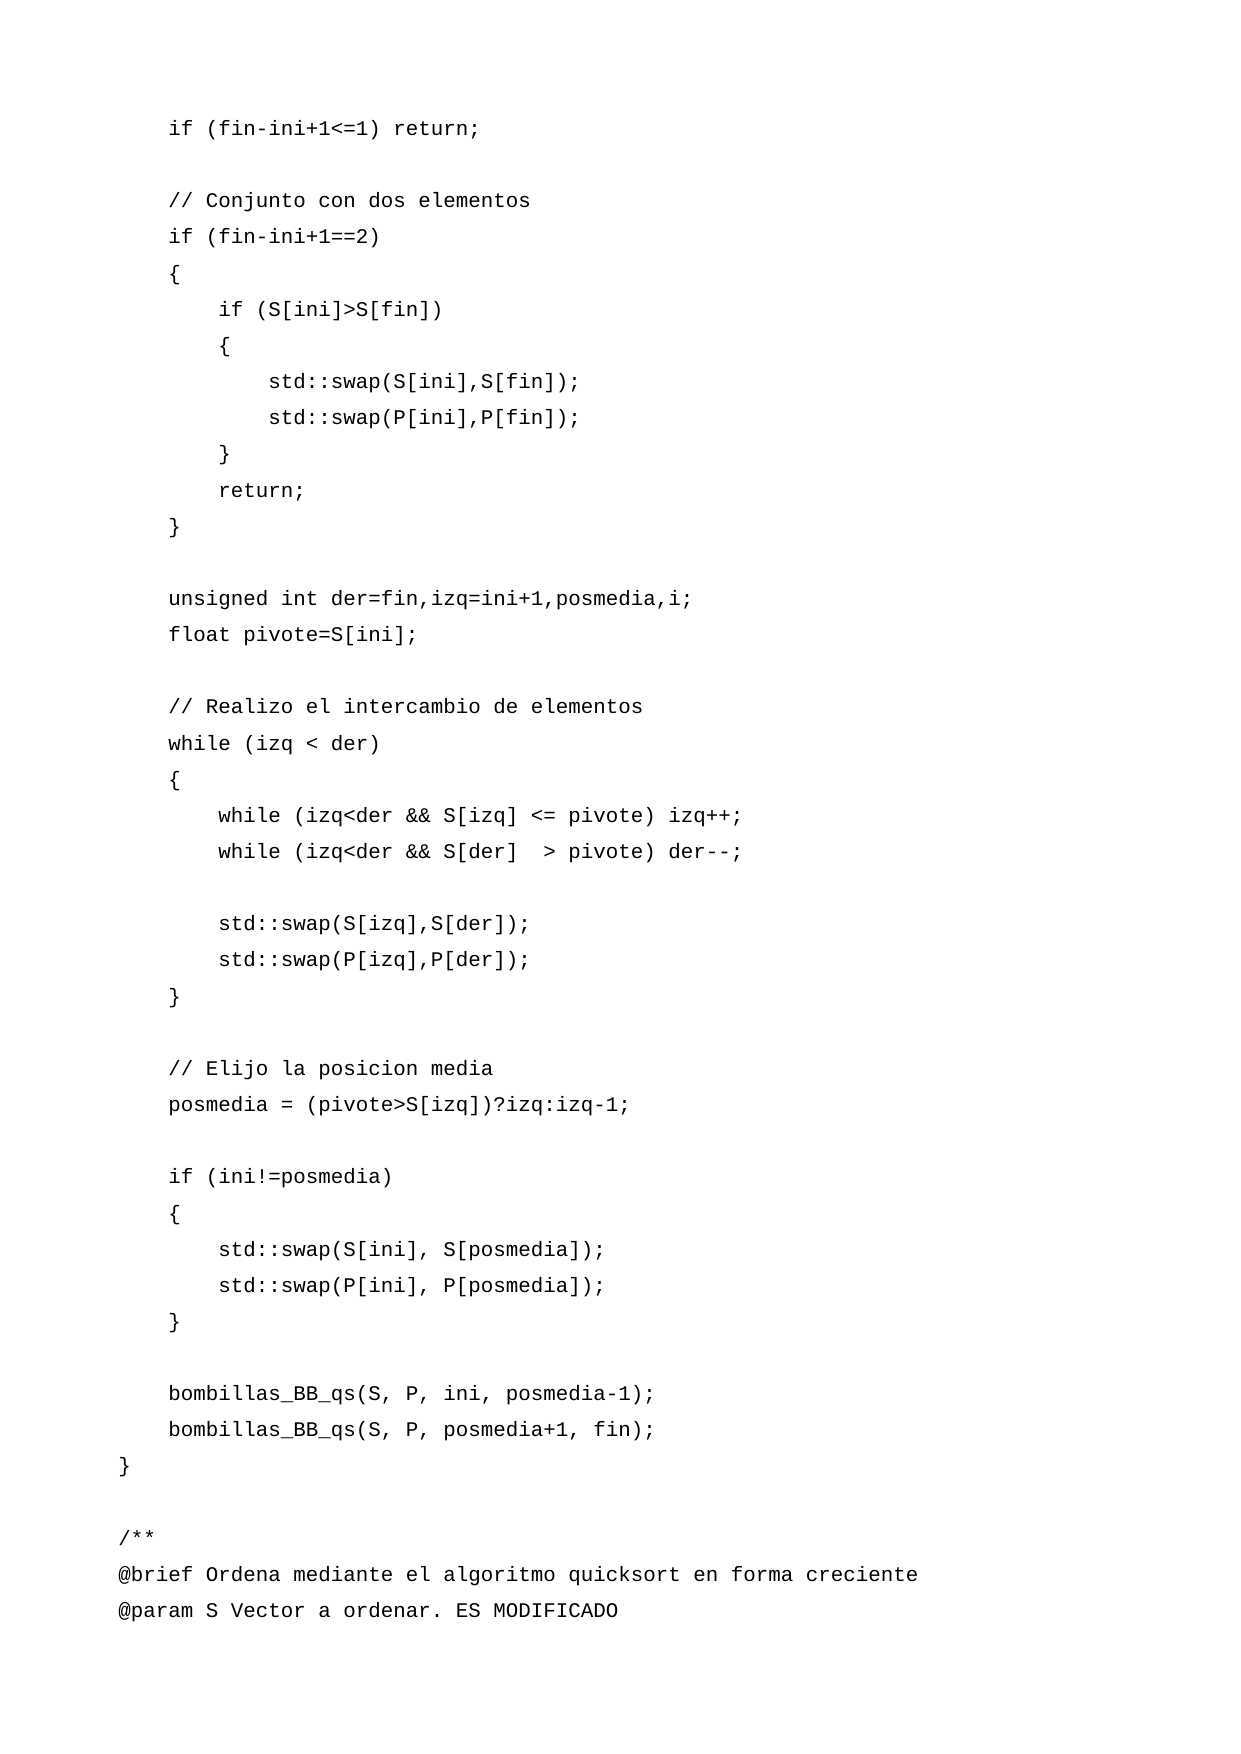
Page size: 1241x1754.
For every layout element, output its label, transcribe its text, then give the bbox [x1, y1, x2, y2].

text // Conjunto con dos elementos [118, 190, 1122, 214]
text while (izq<der && S[izq] <= pivote) izq++; [118, 805, 1122, 828]
text /** [118, 1528, 1122, 1551]
text std::swap(S[ini],S[fin]); [118, 371, 1122, 395]
text } [118, 516, 1122, 539]
text if (S[ini]>S[fin]) [118, 299, 1122, 322]
text std::swap(P[ini], P[posmedia]); [118, 1275, 1122, 1298]
text if (fin-ini+1<=1) return; [118, 118, 1122, 142]
text } [118, 443, 1122, 467]
text std::swap(S[ini], S[posmedia]); [118, 1239, 1122, 1262]
text // Elijo la posicion media [118, 1058, 1122, 1082]
text unsigned int der=fin,izq=ini+1,posmedia,i; [118, 588, 1122, 612]
text @brief Ordena mediante el algoritmo quicksort en forma creciente [118, 1564, 1122, 1588]
text if (fin-ini+1==2) [118, 227, 1122, 250]
text bombillas_BB_qs(S, P, ini, posmedia-1); [118, 1383, 1122, 1407]
text posmedia = (pivote>S[izq])?izq:izq-1; [118, 1094, 1122, 1118]
text std::swap(P[ini],P[fin]); [118, 407, 1122, 431]
text } [118, 1456, 1122, 1479]
text { [118, 263, 1122, 286]
text @param S Vector a ordenar. ES MODIFICADO [118, 1600, 1122, 1624]
text std::swap(S[izq],S[der]); [118, 913, 1122, 937]
text { [118, 335, 1122, 359]
text bombillas_BB_qs(S, P, posmedia+1, fin); [118, 1419, 1122, 1443]
text std::swap(P[izq],P[der]); [118, 949, 1122, 973]
text if (ini!=posmedia) [118, 1166, 1122, 1190]
text } [118, 986, 1122, 1009]
text float pivote=S[ini]; [118, 624, 1122, 648]
text return; [118, 479, 1122, 503]
text while (izq < der) [118, 733, 1122, 756]
text while (izq<der && S[der] > pivote) der--; [118, 841, 1122, 865]
text // Realizo el intercambio de elementos [118, 696, 1122, 720]
text } [118, 1311, 1122, 1334]
text { [118, 1202, 1122, 1226]
text { [118, 769, 1122, 792]
